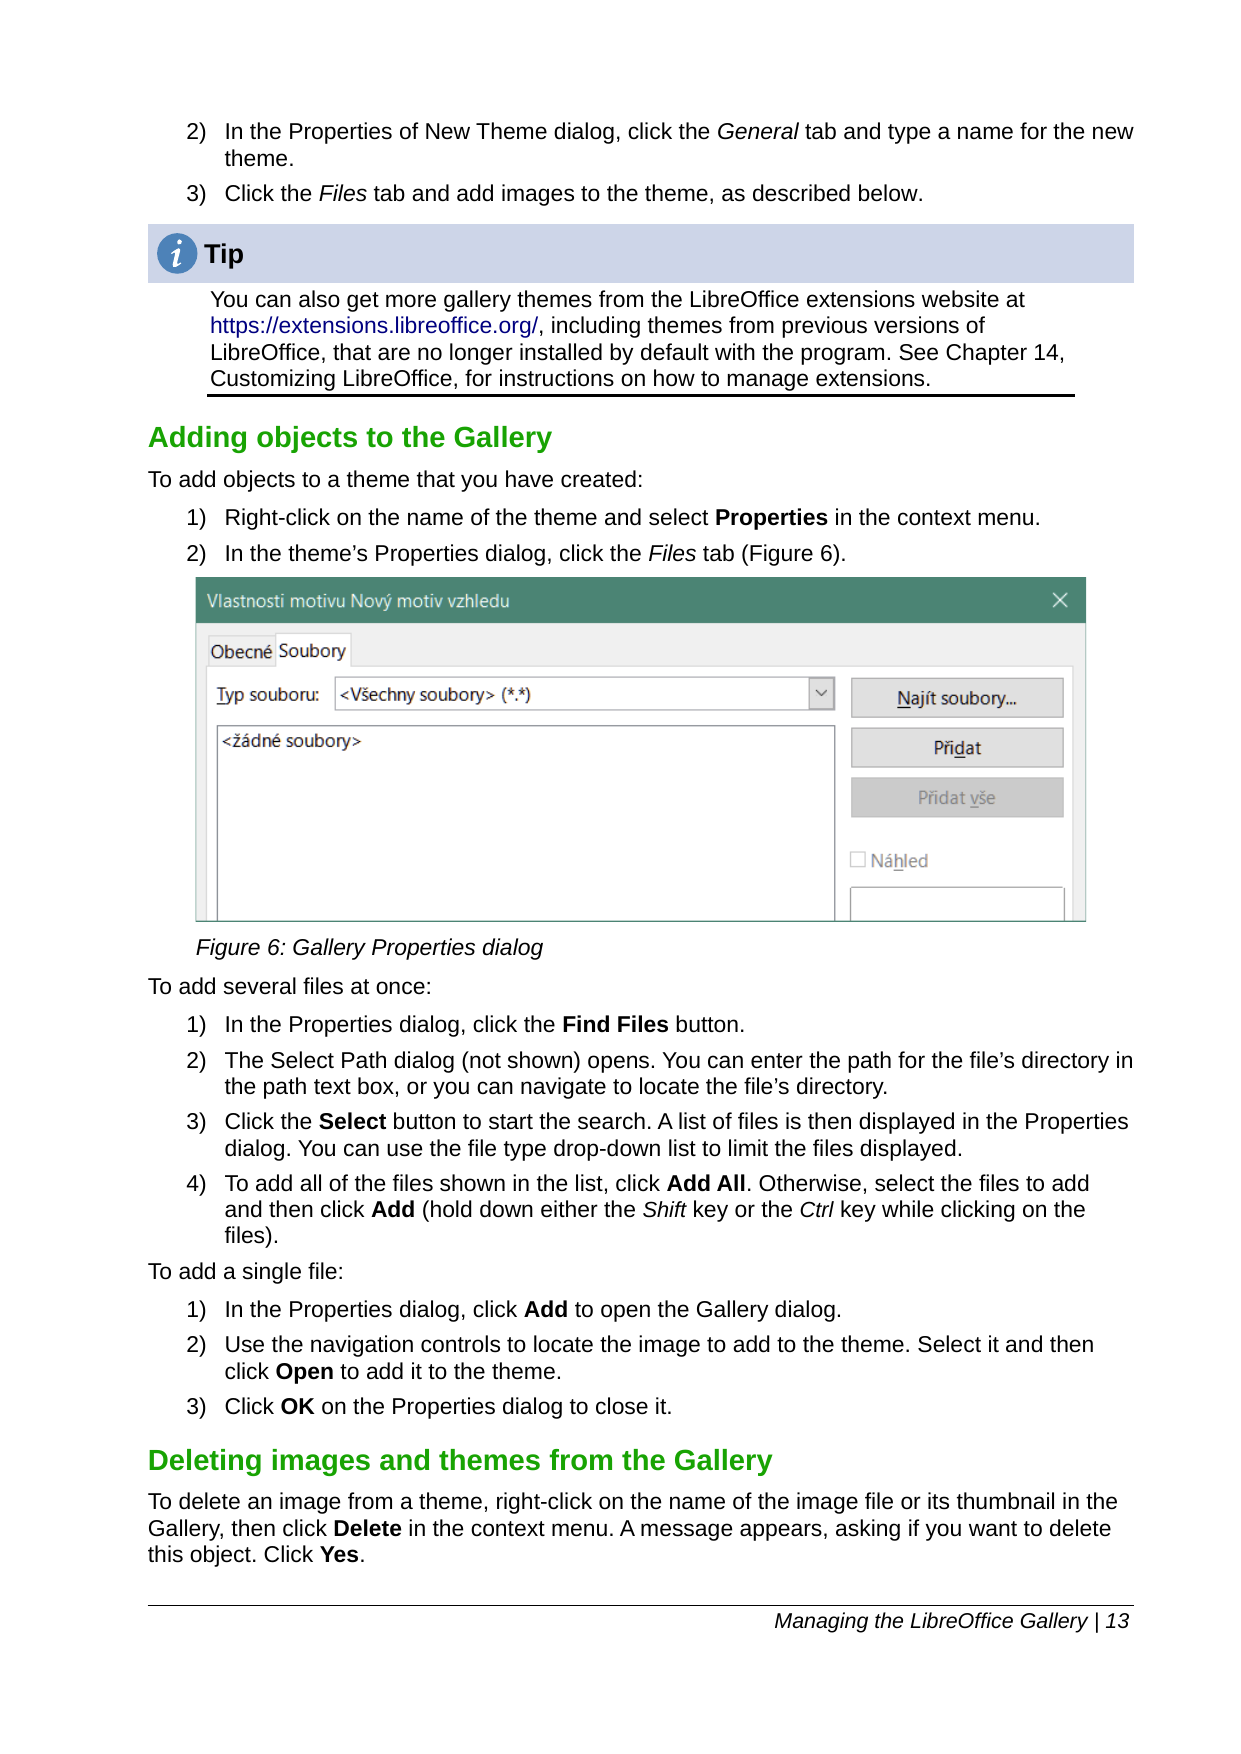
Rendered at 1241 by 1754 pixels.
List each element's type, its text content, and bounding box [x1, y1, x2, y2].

text To add several files at once: [148, 973, 1134, 999]
list Click the Files tab and add images to the theme, as described below. [207, 180, 1134, 206]
list In the Properties dialog, click Add to open the Gallery dialog. [207, 1296, 1134, 1322]
subtitle Deleting images and themes from the Gallery [148, 1443, 1134, 1476]
text You can also get more gallery themes from the LibreOffice extensions website at https://extensions.libreoffice.org/, including themes from previous versions of LibreOffice, that are no longer installed by default with the program. See Chapter 14, Customizing LibreOffice, for instructions on how to manage extensions. [207, 283, 1075, 394]
list Right-click on the name of the theme and select Properties in the context menu. [207, 504, 1134, 531]
list In the Properties dialog, click the Find Files button. [207, 1011, 1134, 1038]
list Click OK on the Properties dialog to close it. [207, 1393, 1134, 1419]
text To delete an image from a theme, right-click on the name of the image file or its thumbnail in the Gallery, then click Delete in the context menu. A message appears, asking if you want to delete this object. Click Yes. [148, 1488, 1134, 1567]
picture [195, 577, 1087, 922]
text To add objects to a theme that you have created: [148, 466, 1134, 492]
list Use the navigation controls to locate the image to add to the theme. Select it and then click Open to add it to the theme. [207, 1331, 1134, 1384]
list The Select Path dialog (not shown) opens. You can enter the path for the file’s directory in the path text box, or you can navigate to locate the file’s directory. [207, 1047, 1134, 1099]
subtitle Adding objects to the Gallery [148, 420, 1134, 454]
list Click the Select button to start the search. A list of files is then displayed in the Properties dialog. You can use the file type drop-down list to limit the files displayed. [207, 1108, 1134, 1161]
list To add all of the files shown in the list, click Add All. Otherwise, select the files to add and then click Add (hold down either the Shift key or the Ctrl key while clicking on the files). [207, 1170, 1134, 1249]
list To add a single file: [148, 1258, 1134, 1284]
list In the Properties of New Theme dialog, click the General tab and type a name for the new theme. [207, 118, 1134, 171]
list In the theme’s Properties dialog, click the Files tab (Figure 6). [207, 539, 1134, 566]
subtitle Tip [148, 224, 1134, 283]
text Figure 6: Gallery Properties dialog [196, 934, 1086, 960]
